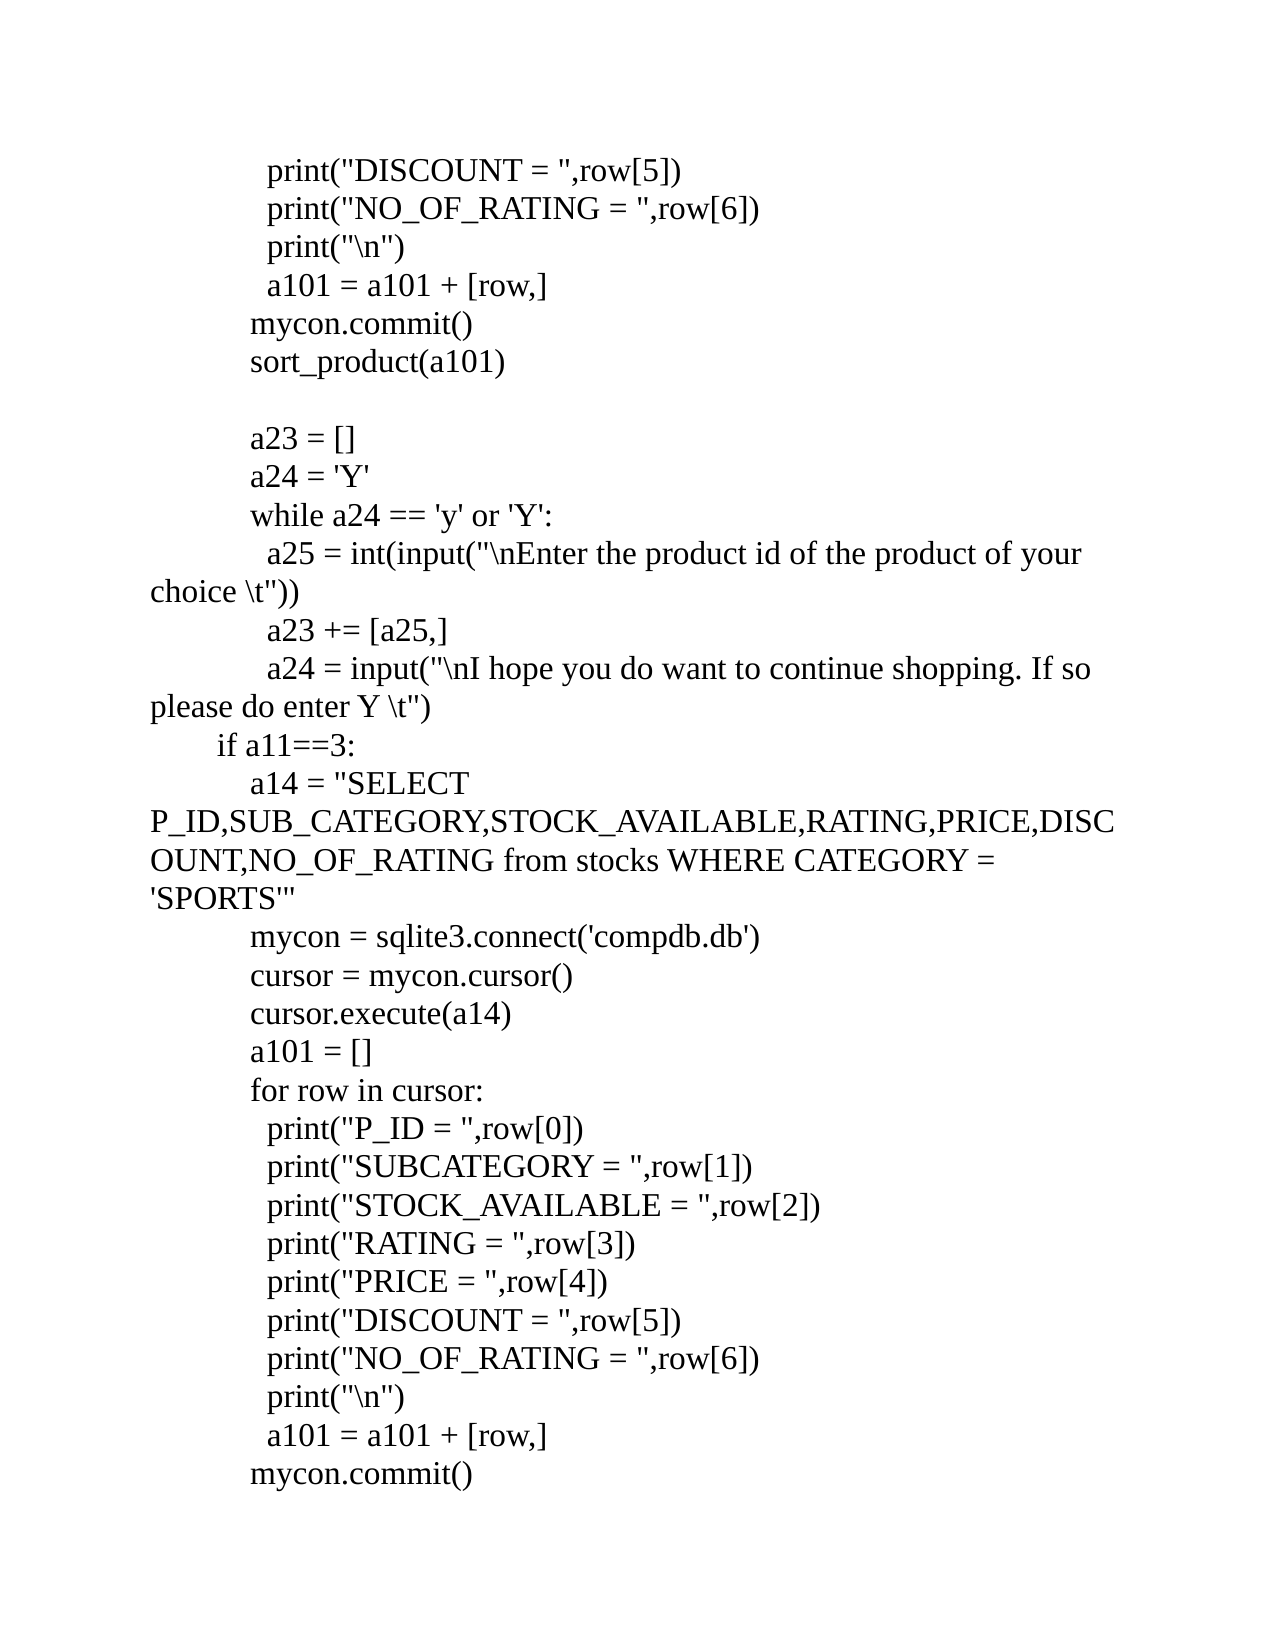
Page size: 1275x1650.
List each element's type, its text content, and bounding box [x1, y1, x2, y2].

text print("DISCOUNT = ",row[5]) [150, 1300, 1125, 1338]
text print("STOCK_AVAILABLE = ",row[2]) [150, 1185, 1125, 1223]
text while a24 == 'y' or 'Y': [150, 495, 1125, 533]
text a14 = "SELECT P_ID,SUB_CATEGORY,STOCK_AVAILABLE,RATING,PRICE,DISCOUNT,NO_OF_RATING from stocks WHERE CATEGORY = 'SPORTS'" [150, 763, 1125, 917]
text print("NO_OF_RATING = ",row[6]) [150, 188, 1125, 227]
text print("NO_OF_RATING = ",row[6]) [150, 1338, 1125, 1377]
text a23 = [] [150, 418, 1125, 457]
text a24 = 'Y' [150, 457, 1125, 495]
text a23 += [a25,] [150, 610, 1125, 648]
text sort_product(a101) [150, 342, 1125, 380]
text print("P_ID = ",row[0]) [150, 1108, 1125, 1147]
text print("\n") [150, 227, 1125, 265]
text a101 = a101 + [row,] [150, 1415, 1125, 1453]
text print("RATING = ",row[3]) [150, 1223, 1125, 1262]
text mycon.commit() [150, 303, 1125, 342]
text a24 = input("\nI hope you do want to continue shopping. If so please do enter Y \t") [150, 648, 1125, 725]
text a101 = [] [150, 1032, 1125, 1070]
text a101 = a101 + [row,] [150, 265, 1125, 303]
text a25 = int(input("\nEnter the product id of the product of your choice \t")) [150, 533, 1125, 610]
text cursor.execute(a14) [150, 993, 1125, 1032]
text if a11==3: [150, 725, 1125, 763]
text for row in cursor: [150, 1070, 1125, 1108]
text print("\n") [150, 1377, 1125, 1415]
text mycon.commit() [150, 1453, 1125, 1492]
text print("PRICE = ",row[4]) [150, 1262, 1125, 1300]
text print("DISCOUNT = ",row[5]) [150, 150, 1125, 188]
text mycon = sqlite3.connect('compdb.db') [150, 917, 1125, 955]
text cursor = mycon.cursor() [150, 955, 1125, 993]
text print("SUBCATEGORY = ",row[1]) [150, 1147, 1125, 1185]
